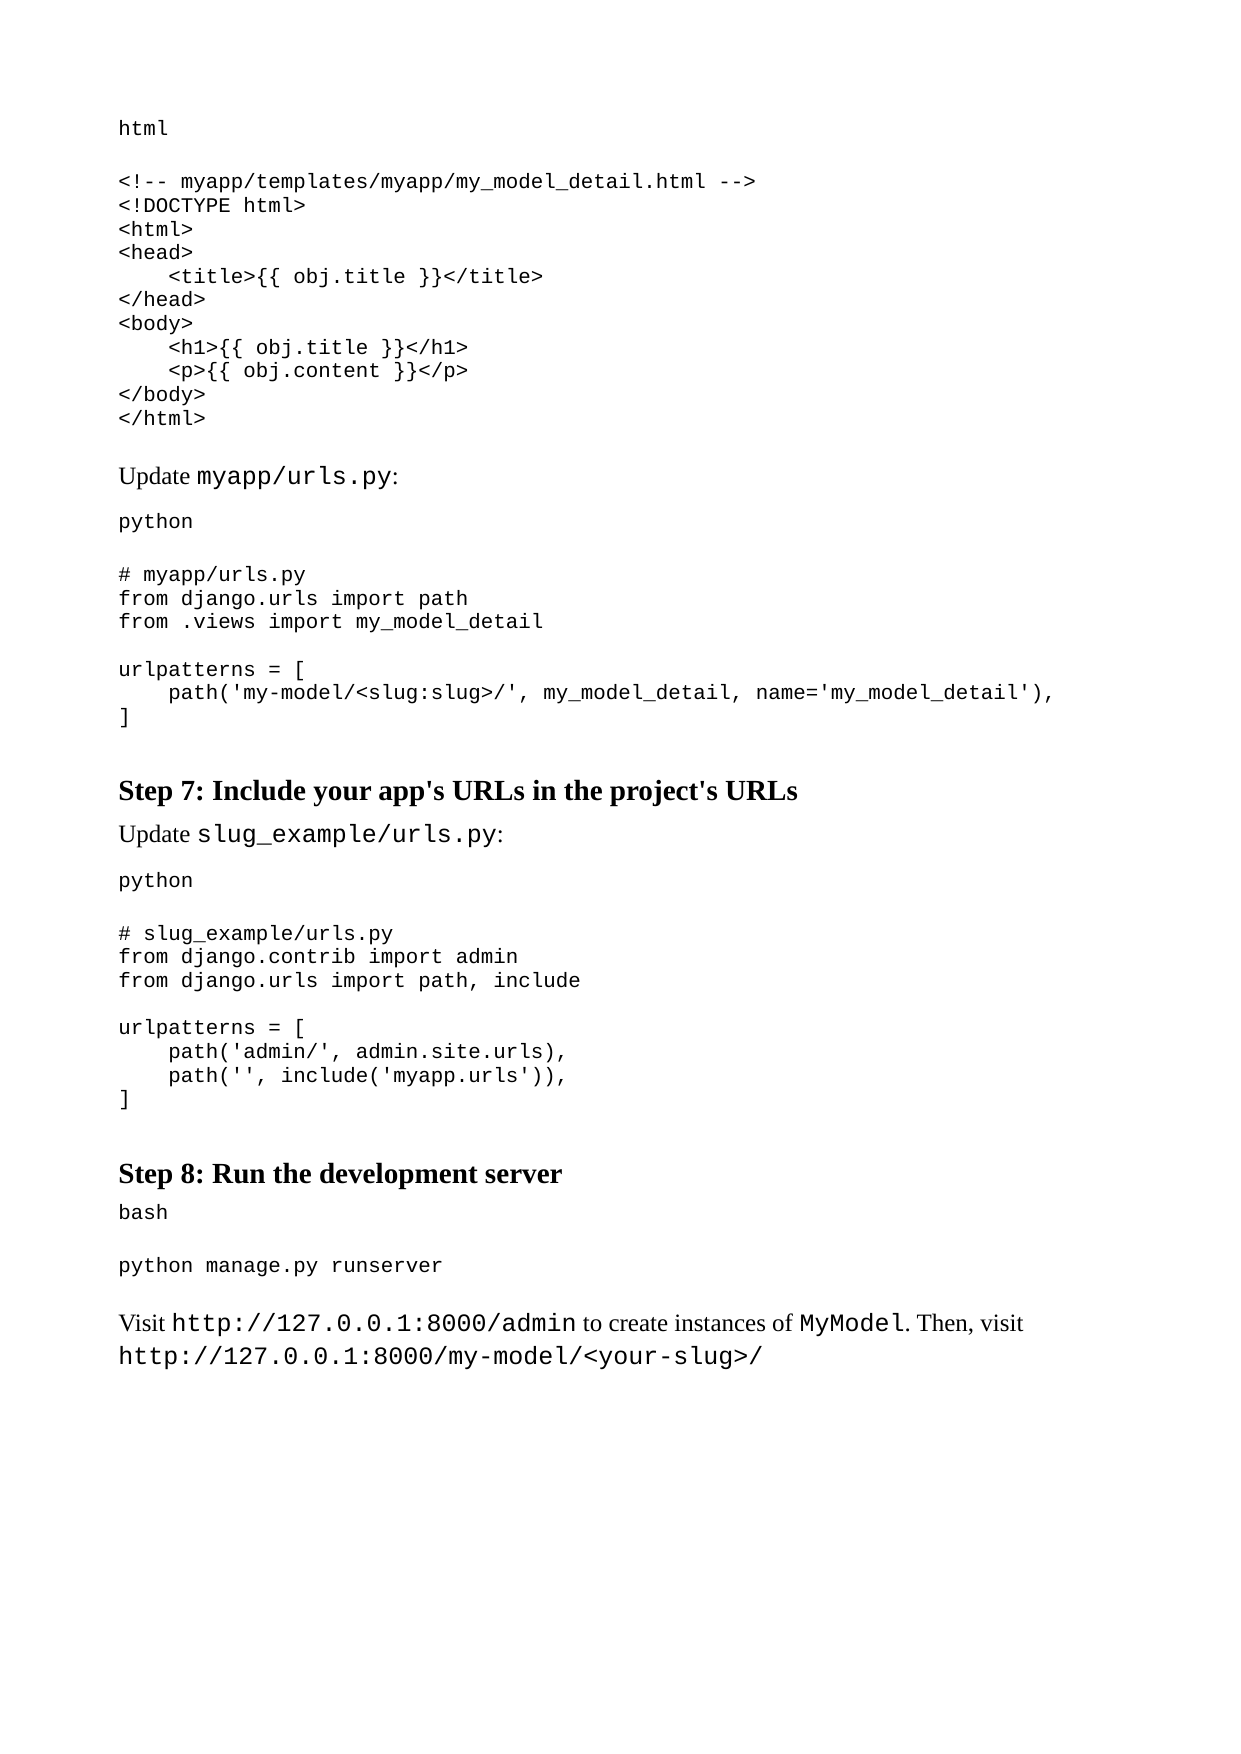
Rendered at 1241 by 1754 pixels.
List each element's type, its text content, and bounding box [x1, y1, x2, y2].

text python [118, 511, 1122, 534]
text Update myapp/urls.py: [118, 461, 1122, 492]
subtitle Step 7: Include your app's URLs in the project's URLs [118, 773, 1122, 807]
text <body> [118, 313, 1122, 337]
text </head> [118, 289, 1122, 313]
text python manage.py runserver [118, 1255, 1122, 1279]
text ] [118, 706, 1122, 729]
text # myapp/urls.py [118, 564, 1122, 588]
text html [118, 118, 1122, 142]
text <!-- myapp/templates/myapp/my_model_detail.html --> [118, 171, 1122, 195]
text # slug_example/urls.py [118, 923, 1122, 946]
text python [118, 869, 1122, 893]
text </html> [118, 408, 1122, 431]
text from .views import my_model_detail [118, 611, 1122, 635]
subtitle Step 8: Run the development server [118, 1156, 1122, 1189]
text bash [118, 1202, 1122, 1226]
text from django.urls import path [118, 588, 1122, 611]
text <title>{{ obj.title }}</title> [118, 266, 1122, 289]
text Update slug_example/urls.py: [118, 819, 1122, 850]
text path('my-model/<slug:slug>/', my_model_detail, name='my_model_detail'), [118, 682, 1122, 706]
text <!DOCTYPE html> [118, 195, 1122, 218]
text </body> [118, 384, 1122, 408]
text Visit http://127.0.0.1:8000/admin to create instances of MyModel. Then, visit http://127.0.0.1:8000/my-model/<your-slug>/ [118, 1308, 1122, 1372]
text path('admin/', admin.site.urls), [118, 1041, 1122, 1064]
text urlpatterns = [ [118, 658, 1122, 682]
text <h1>{{ obj.title }}</h1> [118, 337, 1122, 360]
text <head> [118, 242, 1122, 266]
text <p>{{ obj.content }}</p> [118, 360, 1122, 384]
text from django.contrib import admin [118, 946, 1122, 970]
text ] [118, 1088, 1122, 1112]
text path('', include('myapp.urls')), [118, 1064, 1122, 1088]
text urlpatterns = [ [118, 1017, 1122, 1041]
text from django.urls import path, include [118, 970, 1122, 994]
text <html> [118, 218, 1122, 242]
